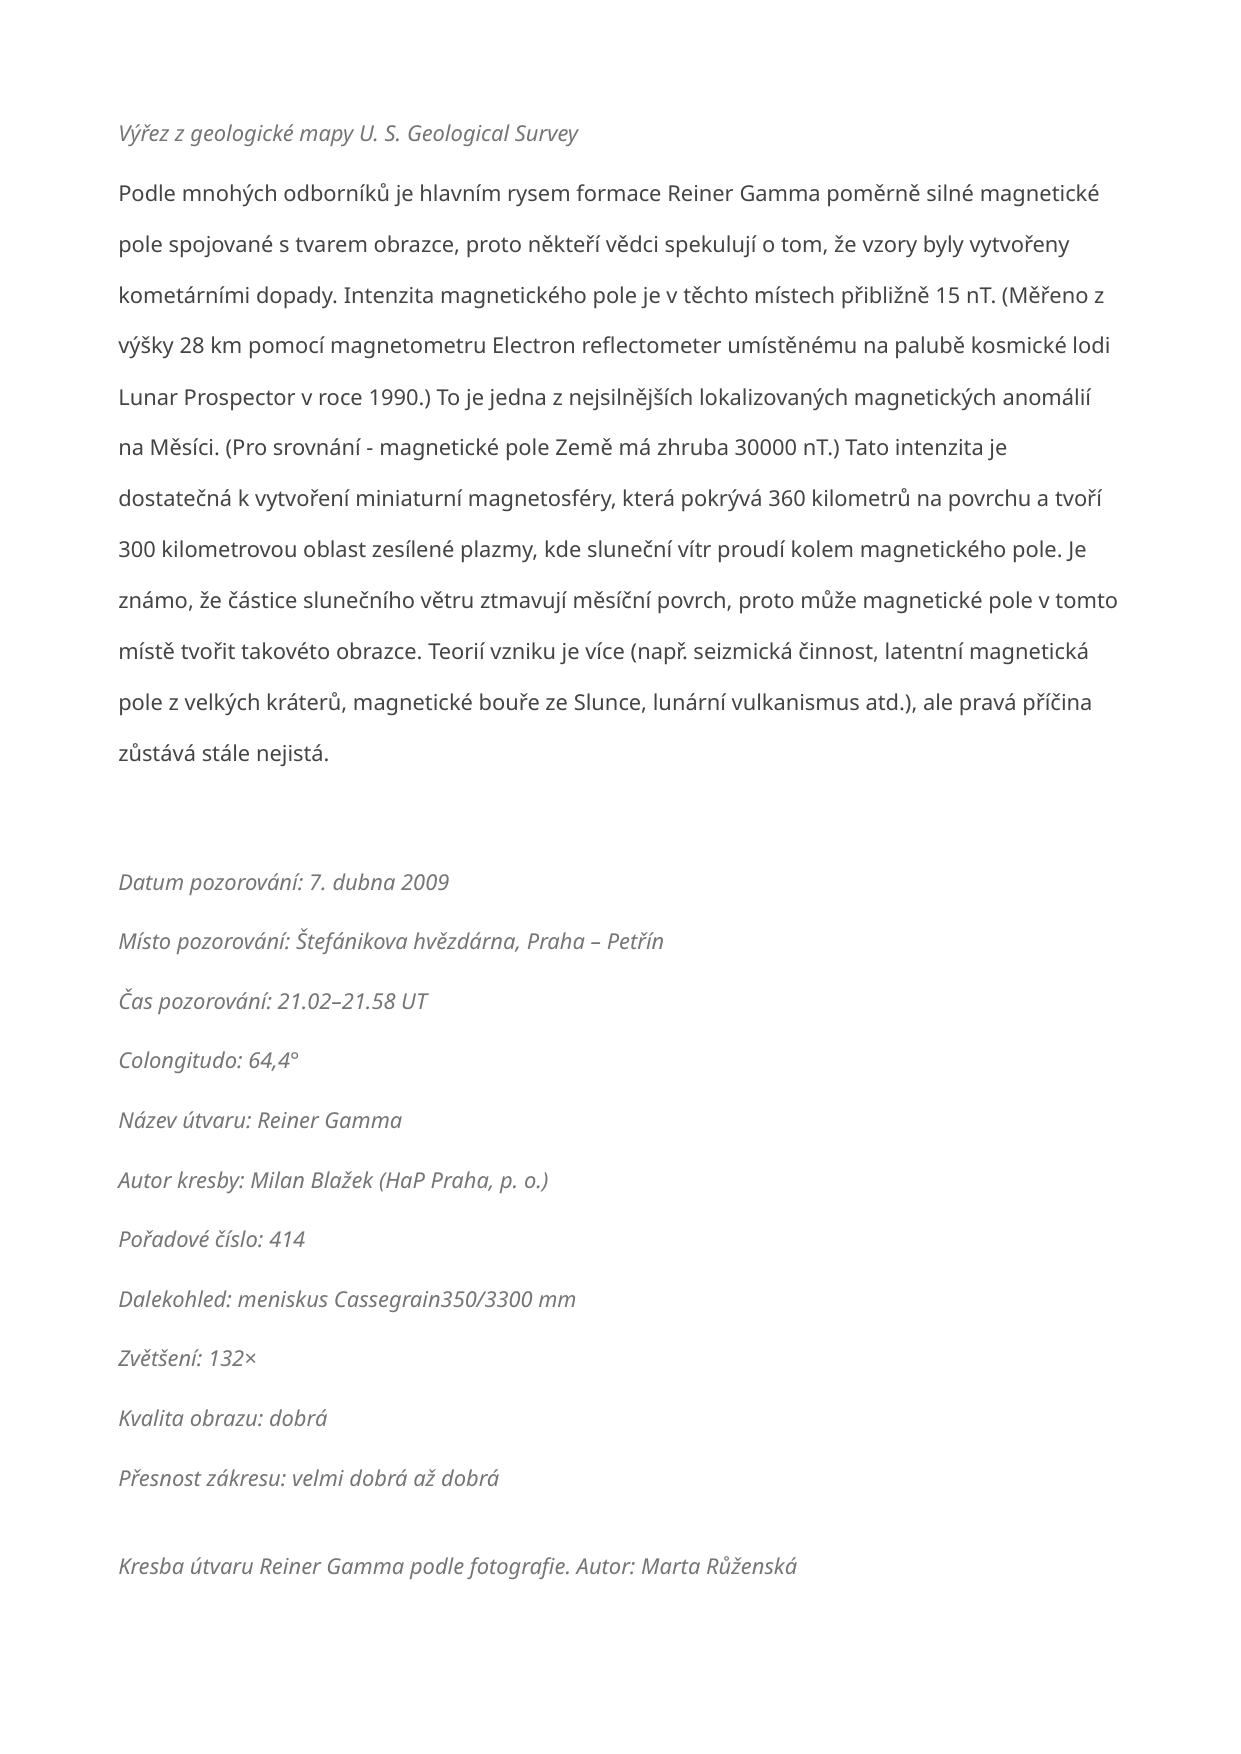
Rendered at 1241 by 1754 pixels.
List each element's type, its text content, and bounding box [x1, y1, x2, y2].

text Podle mnohých odborníků je hlavním rysem formace Reiner Gamma poměrně silné magnetické pole spojované s tvarem obrazce, proto někteří vědci spekulují o tom, že vzory byly vytvořeny kometárními dopady. Intenzita magnetického pole je v těchto místech přibližně 15 nT. (Měřeno z výšky 28 km pomocí magnetometru Electron reflectometer umístěnému na palubě kosmické lodi Lunar Prospector v roce 1990.) To je jedna z nejsilnějších lokalizovaných magnetických anomálií na Měsíci. (Pro srovnání - magnetické pole Země má zhruba 30000 nT.) Tato intenzita je dostatečná k vytvoření miniaturní magnetosféry, která pokrývá 360 kilometrů na povrchu a tvoří 300 kilometrovou oblast zesílené plazmy, kde sluneční vítr proudí kolem magnetického pole. Je známo, že částice slunečního větru ztmavují měsíční povrch, proto může magnetické pole v tomto místě tvořit takovéto obrazce. Teorií vzniku je více (např. seizmická činnost, latentní magnetická pole z velkých kráterů, magnetické bouře ze Slunce, lunární vulkanismus atd.), ale pravá příčina zůstává stále nejistá. [118, 178, 1122, 768]
list Kresba útvaru Reiner Gamma podle fotografie. Autor: Marta Růženská [118, 1551, 1122, 1581]
list Datum pozorování: 7. dubna 2009 Místo pozorování: Štefánikova hvězdárna, Praha – Petřín Čas pozorování: 21.02–21.58 UT Colongitudo: 64,4° Název útvaru: Reiner Gamma Autor kresby: Milan Blažek (HaP Praha, p. o.) Pořadové číslo: 414 Dalekohled: meniskus Cassegrain350/3300 mm Zvětšení: 132× Kvalita obrazu: dobrá Přesnost zákresu: velmi dobrá až dobrá [118, 867, 1122, 1492]
list Výřez z geologické mapy U. S. Geological Survey [118, 118, 1122, 148]
